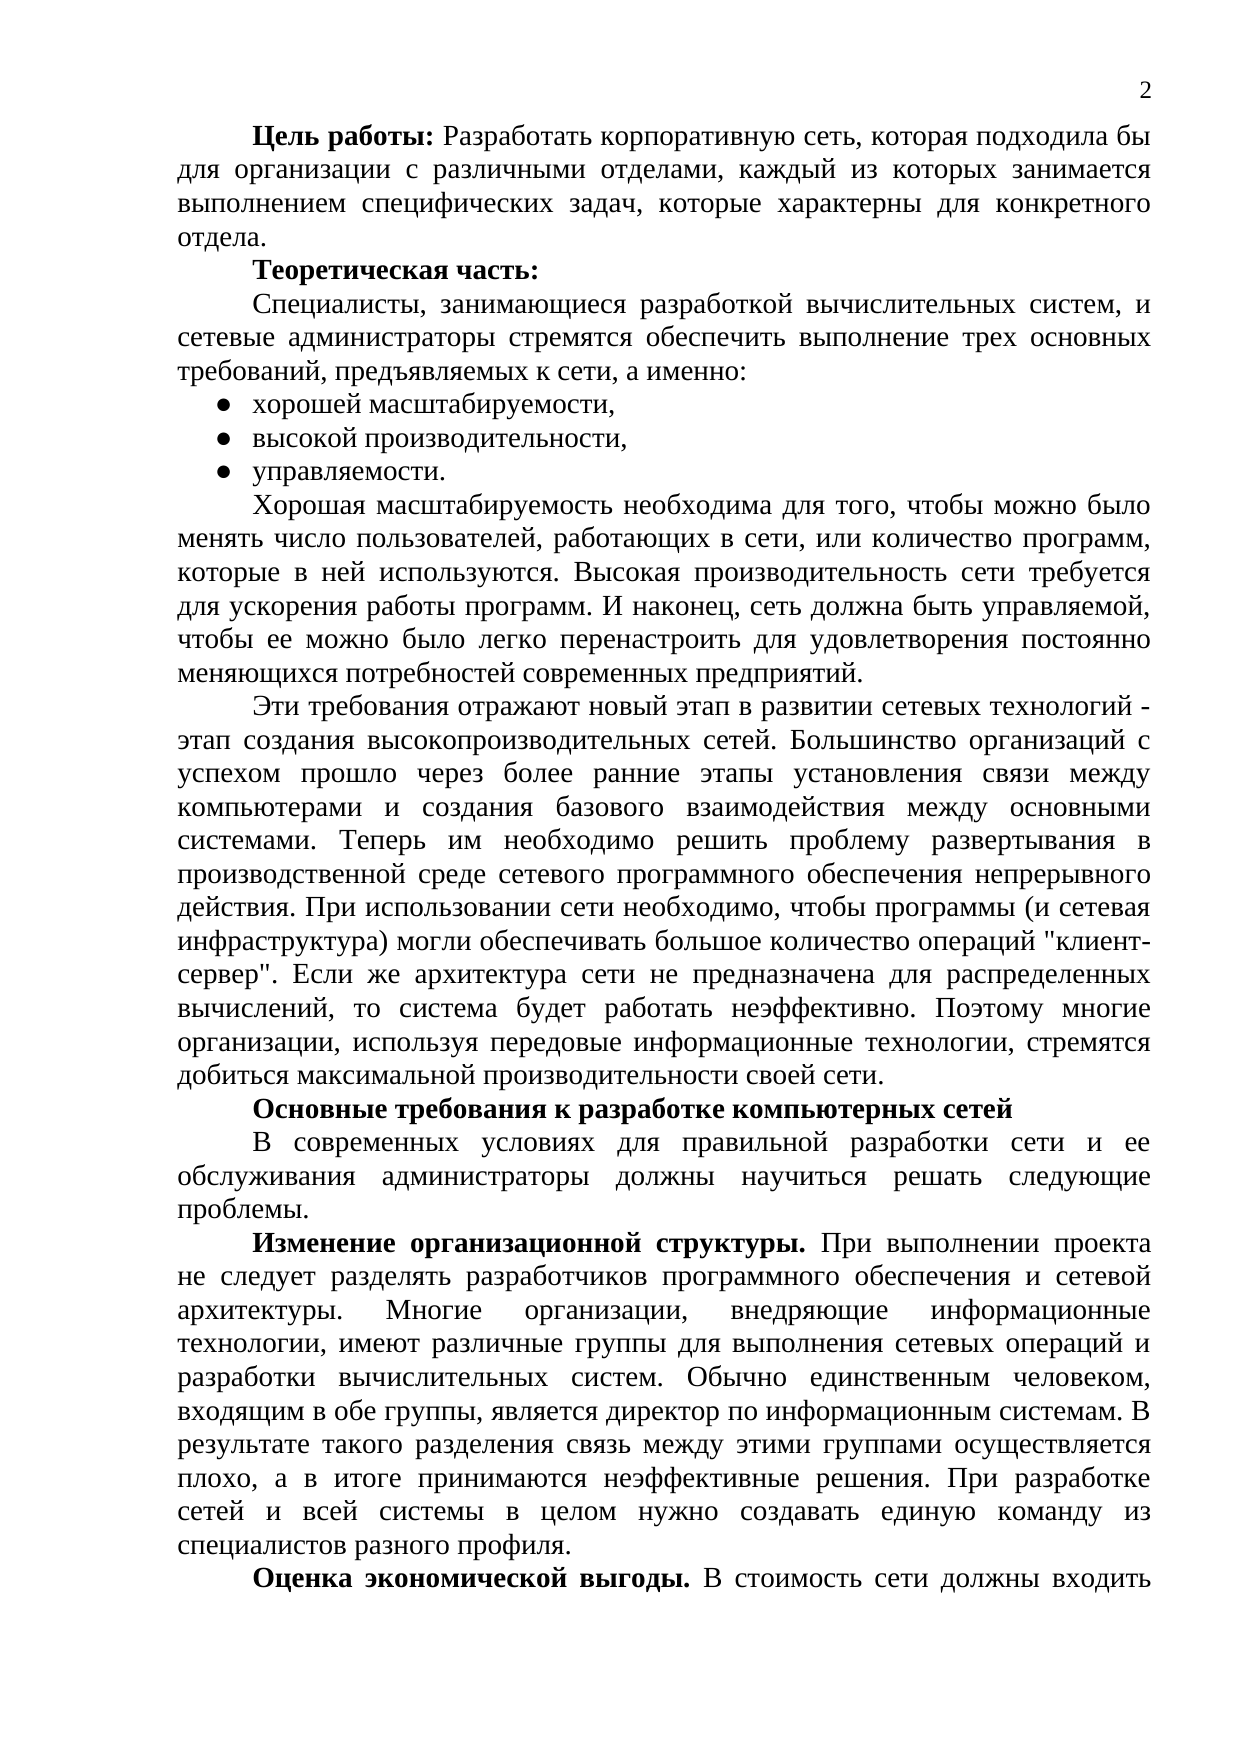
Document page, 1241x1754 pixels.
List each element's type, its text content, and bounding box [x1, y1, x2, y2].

text Хорошая масштабируемость необходима для того, чтобы можно было менять число пользователей, работающих в сети, или количество программ, которые в ней используются. Высокая производительность сети требуется для ускорения работы программ. И наконец, сеть должна быть управляемой, чтобы ее можно было легко перенастроить для удовлетворения постоянно меняющихся потребностей современных предприятий. [177, 487, 1152, 688]
text Оценка экономической выгоды. В стоимость сети должны входить [177, 1560, 1152, 1594]
text Специалисты, занимающиеся разработкой вычислительных систем, и сетевые администраторы стремятся обеспечить выполнение трех основных требований, предъявляемых к сети, а именно: [177, 286, 1152, 386]
text Эти требования отражают новый этап в развитии сетевых технологий - этап создания высокопроизводительных сетей. Большинство организаций с успехом прошло через более ранние этапы установления связи между компьютерами и создания базового взаимодействия между основными системами. Теперь им необходимо решить проблему развертывания в производственной среде сетевого программного обеспечения непрерывного действия. При использовании сети необходимо, чтобы программы (и сетевая инфраструктура) могли обеспечивать большое количество операций "клиент-сервер". Если же архитектура сети не предназначена для распределенных вычислений, то система будет работать неэффективно. Поэтому многие организации, используя передовые информационные технологии, стремятся добиться максимальной производительности своей сети. [177, 688, 1152, 1091]
list хорошей масштабируемости, [214, 386, 1152, 420]
text В современных условиях для правильной разработки сети и ее обслуживания администраторы должны научиться решать следующие проблемы. [177, 1124, 1152, 1225]
text Теоретическая часть: [177, 252, 1152, 286]
text Цель работы: Разработать корпоративную сеть, которая подходила бы для организации с различными отделами, каждый из которых занимается выполнением специфических задач, которые характерны для конкретного отдела. [177, 118, 1152, 252]
list высокой производительности, [214, 420, 1152, 453]
text Основные требования к разработке компьютерных сетей [177, 1091, 1152, 1124]
list управляемости. [214, 453, 1152, 487]
text Изменение организационной структуры. При выполнении проекта не следует разделять разработчиков программного обеспечения и сетевой архитектуры. Многие организации, внедряющие информационные технологии, имеют различные группы для выполнения сетевых операций и разработки вычислительных систем. Обычно единственным человеком, входящим в обе группы, является директор по информационным системам. В результате такого разделения связь между этими группами осуществляется плохо, а в итоге принимаются неэффективные решения. При разработке сетей и всей системы в целом нужно создавать единую команду из специалистов разного профиля. [177, 1225, 1152, 1560]
